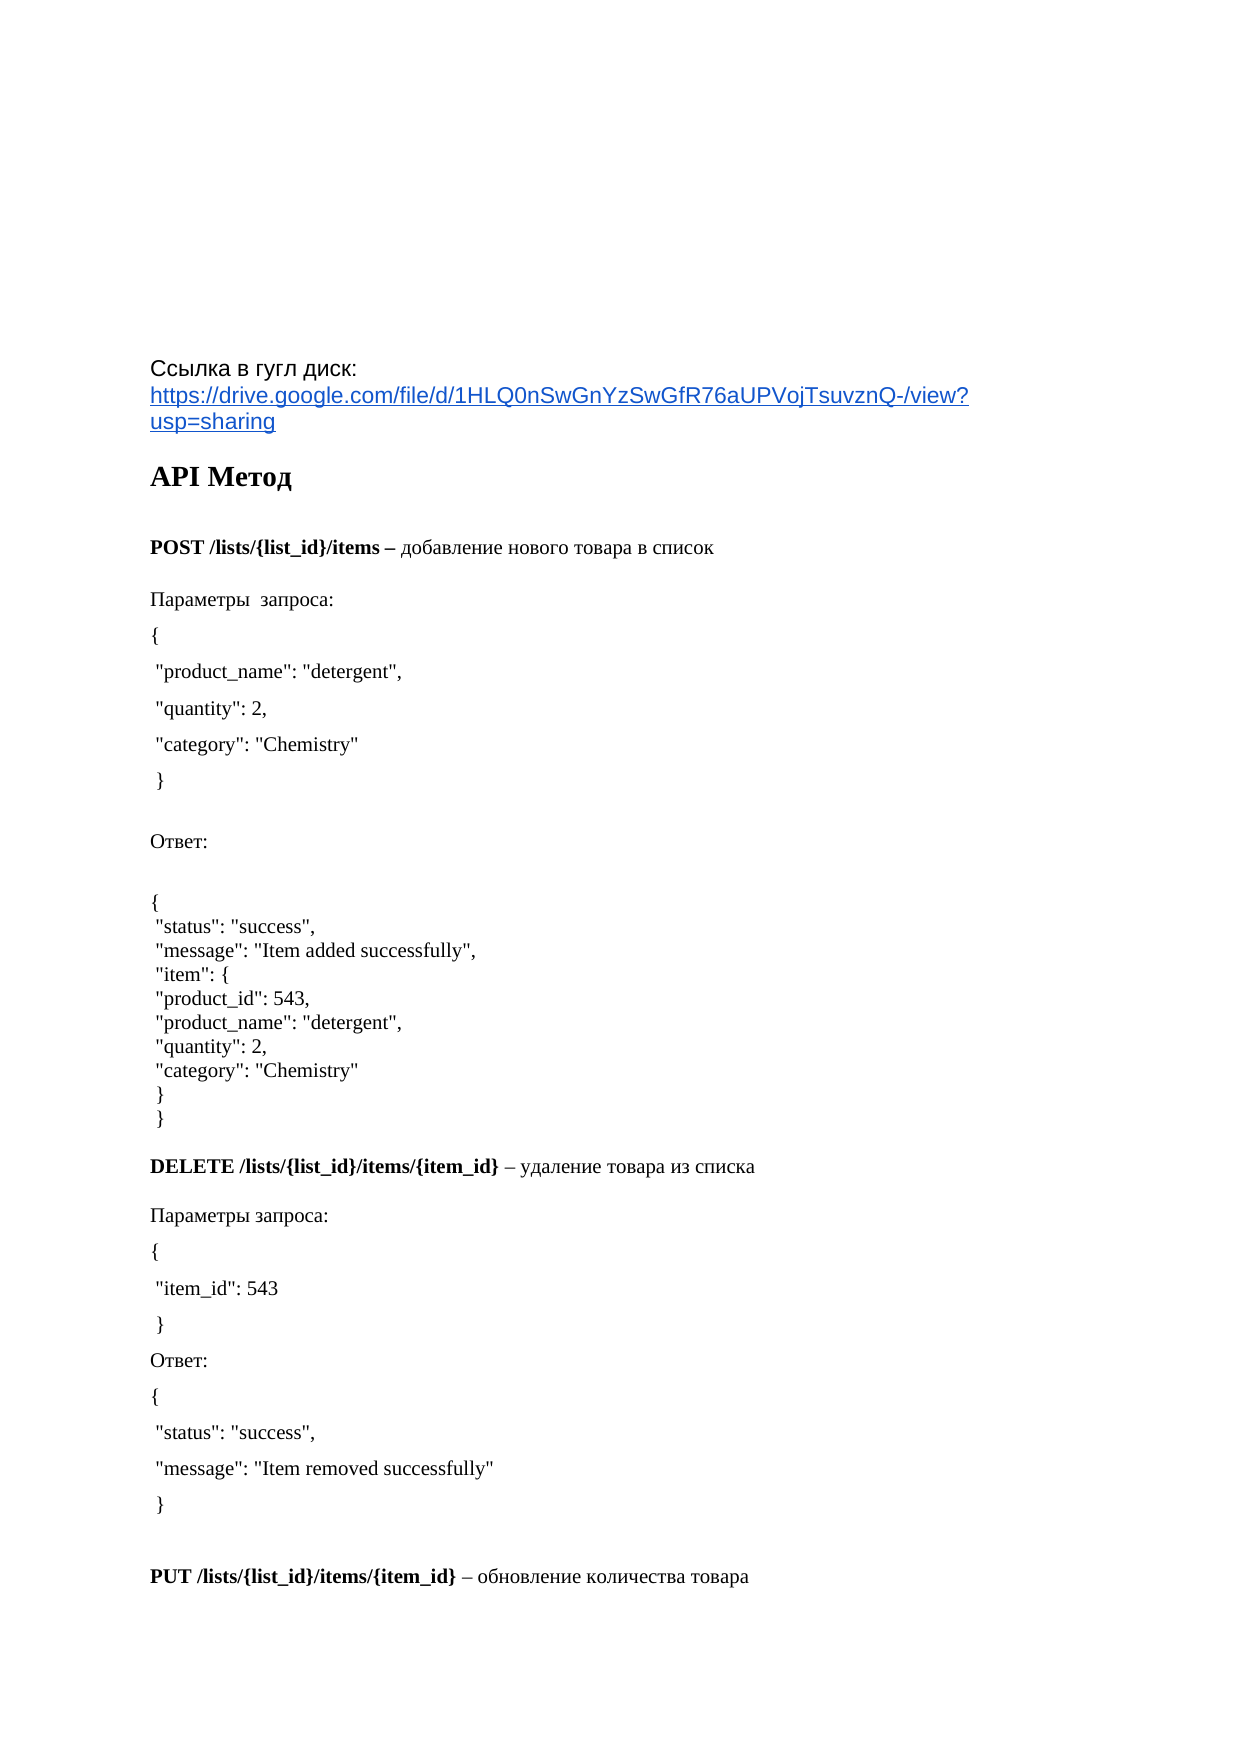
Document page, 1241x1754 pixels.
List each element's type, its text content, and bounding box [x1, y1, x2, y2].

text POST /lists/{list_id}/items – добавление нового товара в список [150, 535, 1090, 559]
text Ответ: [150, 829, 1090, 853]
text Ссылка в гугл диск: https://drive.google.com/file/d/1HLQ0nSwGnYzSwGfR76aUPVojTsuvznQ-/view?usp=sharing [150, 355, 1090, 434]
text Параметры запроса: { "product_name": "detergent", "quantity": 2, "category": "Chemistry" } [150, 587, 1090, 792]
text Параметры запроса: { "item_id": 543 } Ответ: { "status": "success", "message": "Item removed successfully" } PUT /lists/{list_id}/items/{item_id} – обновление количества товара [150, 1203, 1090, 1588]
text { "status": "success", "message": "Item added successfully", "item": { "product_id": 543, "product_name": "detergent", "quantity": 2, "category": "Chemistry" } } DELETE /lists/{list_id}/items/{item_id} – удаление товара из списка [150, 890, 1090, 1178]
text API Метод [150, 459, 1090, 493]
